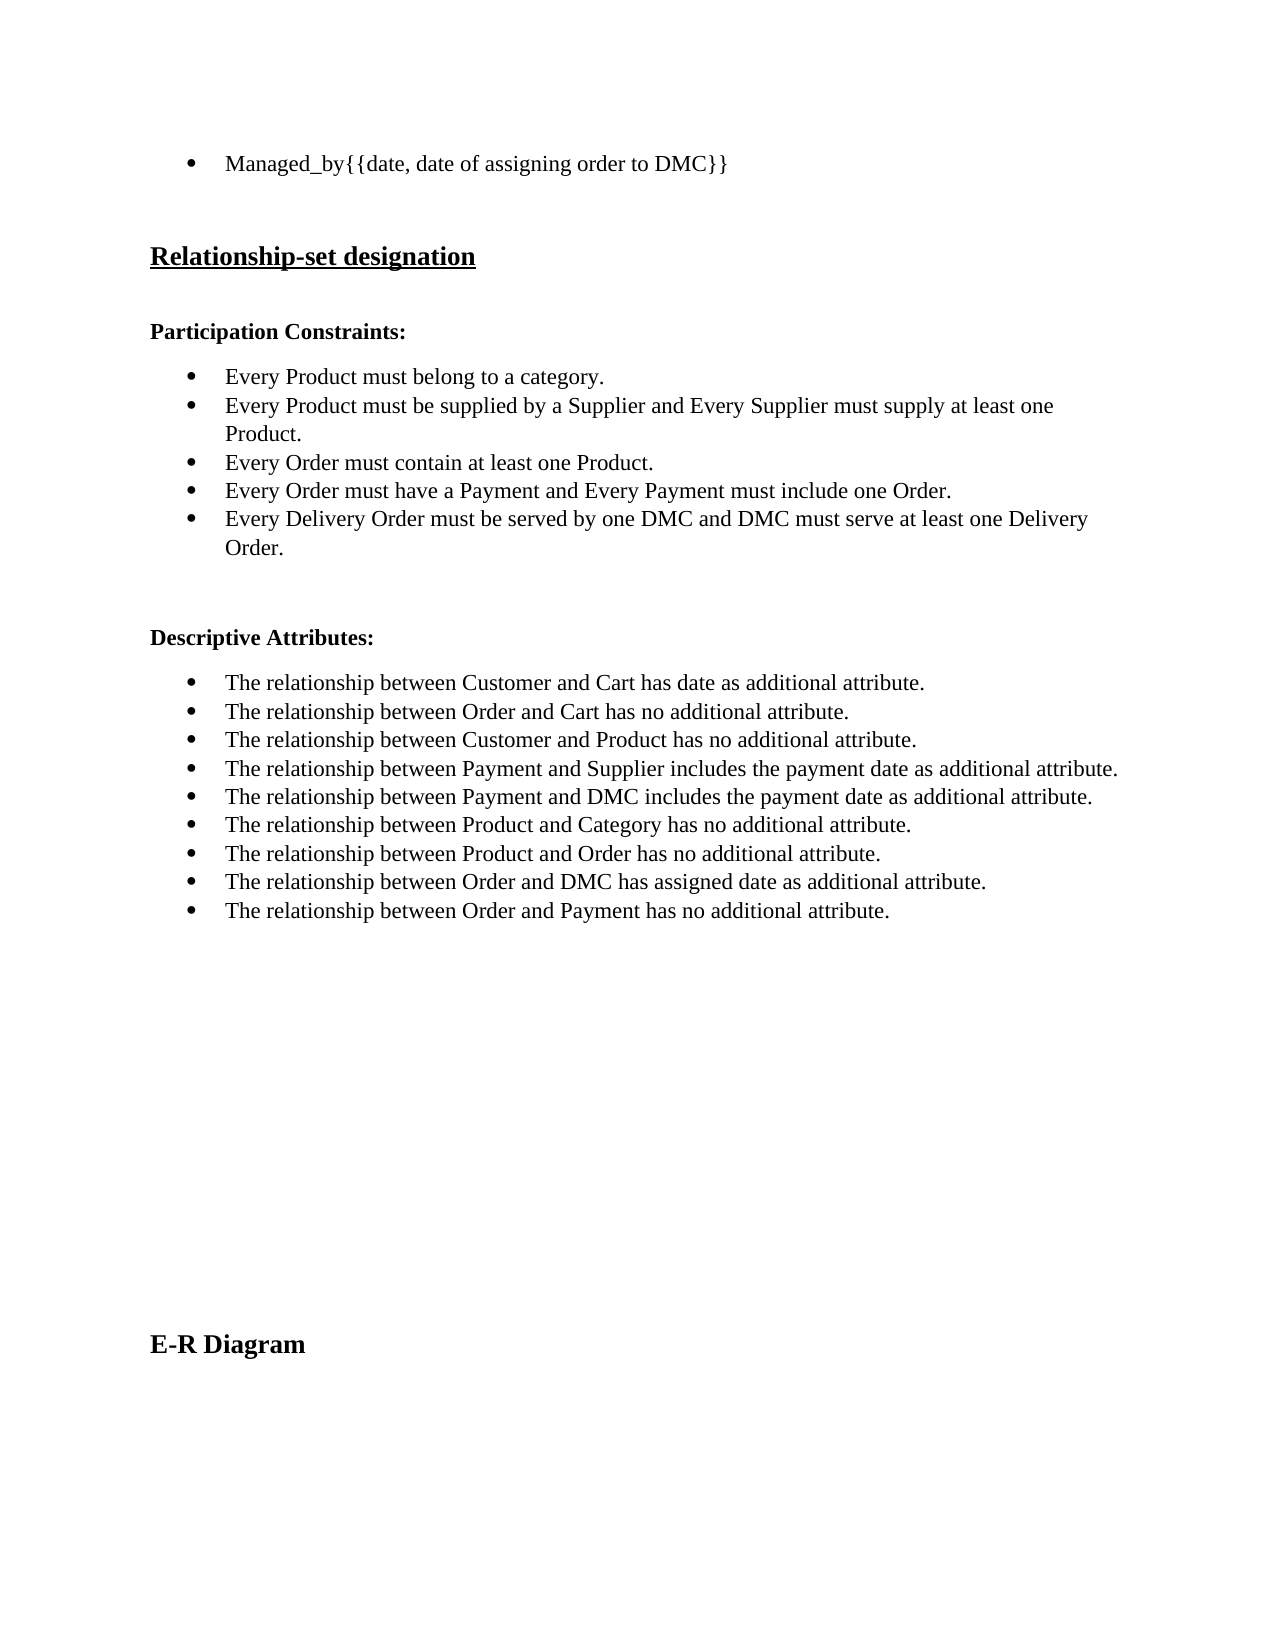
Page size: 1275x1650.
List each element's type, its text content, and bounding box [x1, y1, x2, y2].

list Every Order must have a Payment and Every Payment must include one Order. [187, 477, 1125, 503]
list The relationship between Product and Category has no additional attribute. [187, 811, 1125, 838]
list Every Order must contain at least one Product. [187, 449, 1125, 475]
list The relationship between Product and Order has no additional attribute. [187, 840, 1125, 866]
list The relationship between Order and DMC has assigned date as additional attribute. [187, 868, 1125, 895]
text Participation Constraints: [150, 318, 1125, 344]
list The relationship between Customer and Product has no additional attribute. [187, 726, 1125, 752]
list The relationship between Order and Cart has no additional attribute. [187, 698, 1125, 724]
list Every Delivery Order must be served by one DMC and DMC must serve at least one Delivery Order. [187, 506, 1125, 560]
subtitle Relationship-set designation [150, 240, 1125, 271]
list The relationship between Payment and Supplier includes the payment date as additional attribute. [187, 754, 1125, 781]
list E-R Diagram [150, 1328, 1125, 1359]
list The relationship between Order and Payment has no additional attribute. [187, 897, 1125, 923]
text Descriptive Attributes: [150, 624, 1125, 651]
list The relationship between Customer and Cart has date as additional attribute. [187, 669, 1125, 696]
list The relationship between Payment and DMC includes the payment date as additional attribute. [187, 783, 1125, 809]
list Every Product must belong to a category. [187, 363, 1125, 390]
list Managed_by{{date, date of assigning order to DMC}} [187, 150, 1125, 176]
list Every Product must be supplied by a Supplier and Every Supplier must supply at least one Product. [187, 392, 1125, 447]
